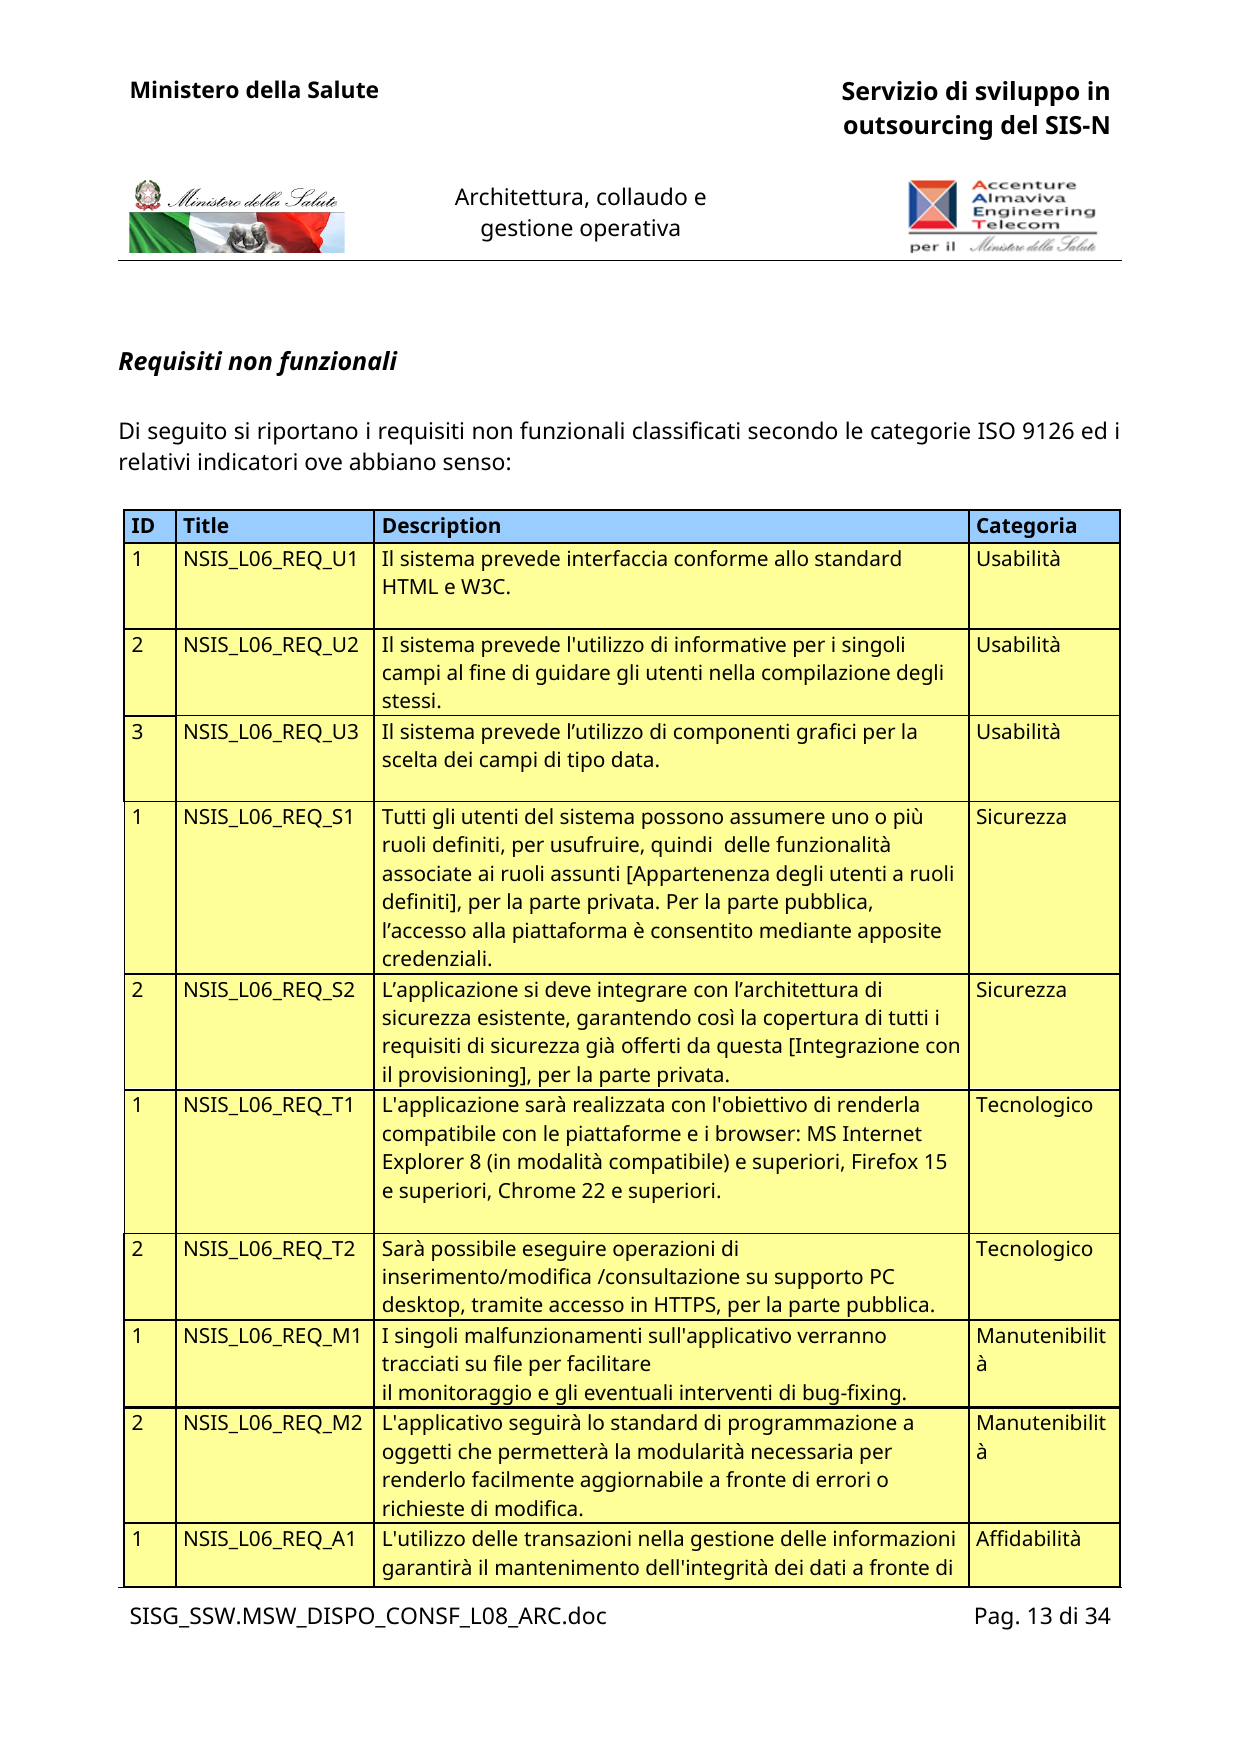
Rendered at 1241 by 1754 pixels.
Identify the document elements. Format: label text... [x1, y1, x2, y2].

table_cell 1 [125, 1524, 175, 1586]
table_cell 1 [125, 544, 175, 628]
table_cell 1 [125, 1091, 175, 1233]
table_cell Il sistema prevede interfaccia conforme allo standard HTML e W3C. [375, 544, 968, 628]
table_cell Tecnologico [970, 1234, 1119, 1319]
table_cell Affidabilità [970, 1524, 1119, 1586]
table_cell Manutenibilità [970, 1321, 1119, 1406]
table_cell 2 [125, 1409, 175, 1522]
table_cell NSIS_L06_REQ_M1 [177, 1321, 373, 1406]
table_cell 1 [125, 1321, 175, 1406]
table_cell Tutti gli utenti del sistema possono assumere uno o più ruoli definiti, per usufruire, quindi delle funzionalità associate ai ruoli assunti [Appartenenza degli utenti a ruoli definiti], per la parte privata. Per la parte pubblica, l’accesso alla piattaforma è consentito mediante apposite credenziali. [375, 802, 968, 973]
table_cell NSIS_L06_REQ_U2 [177, 630, 373, 715]
table_cell NSIS_L06_REQ_T1 [177, 1091, 373, 1233]
table_cell NSIS_L06_REQ_S1 [177, 802, 373, 973]
subtitle Requisiti non funzionali [118, 343, 1122, 378]
table_cell 2 [125, 1234, 175, 1319]
table_cell NSIS_L06_REQ_A1 [177, 1524, 373, 1586]
table_cell Usabilità [970, 716, 1119, 801]
table_cell NSIS_L06_REQ_U1 [177, 544, 373, 628]
table_header ID [125, 511, 175, 542]
table_cell 2 [125, 975, 175, 1088]
table_header Description [375, 511, 968, 542]
table_cell Sicurezza [970, 802, 1119, 973]
table_cell L’applicazione si deve integrare con l’architettura di sicurezza esistente, garantendo così la copertura di tutti i requisiti di sicurezza già offerti da questa [Integrazione con il provisioning], per la parte privata. [375, 975, 968, 1088]
table_cell 1 [125, 802, 175, 973]
table_cell L'applicativo seguirà lo standard di programmazione a oggetti che permetterà la modularità necessaria per renderlo facilmente aggiornabile a fronte di errori o richieste di modifica. [375, 1409, 968, 1522]
table_cell I singoli malfunzionamenti sull'applicativo verranno tracciati su file per facilitare il monitoraggio e gli eventuali interventi di bug-fixing. [375, 1321, 968, 1406]
table_header Title [177, 511, 373, 542]
table_cell NSIS_L06_REQ_S2 [177, 975, 373, 1088]
table_cell 2 [125, 630, 175, 715]
table_cell Sicurezza [970, 975, 1119, 1088]
table_cell Il sistema prevede l’utilizzo di componenti grafici per la scelta dei campi di tipo data. [375, 716, 968, 801]
table_cell Sarà possibile eseguire operazioni di inserimento/modifica /consultazione su supporto PC desktop, tramite accesso in HTTPS, per la parte pubblica. [375, 1234, 968, 1319]
table_cell NSIS_L06_REQ_U3 [177, 716, 373, 801]
table_cell L'utilizzo delle transazioni nella gestione delle informazioni garantirà il mantenimento dell'integrità dei dati a fronte di [375, 1524, 968, 1586]
table_cell 3 [125, 717, 175, 801]
table_cell Usabilità [970, 544, 1119, 628]
table_cell L'applicazione sarà realizzata con l'obiettivo di renderla compatibile con le piattaforme e i browser: MS Internet Explorer 8 (in modalità compatibile) e superiori, Firefox 15 e superiori, Chrome 22 e superiori. [375, 1091, 968, 1233]
table_cell Il sistema prevede l'utilizzo di informative per i singoli campi al fine di guidare gli utenti nella compilazione degli stessi. [375, 630, 968, 715]
table_header Categoria [970, 511, 1119, 542]
table_cell NSIS_L06_REQ_M2 [177, 1409, 373, 1522]
table_cell NSIS_L06_REQ_T2 [177, 1234, 373, 1319]
table_cell Manutenibilità [970, 1409, 1119, 1522]
table_cell Usabilità [970, 630, 1119, 715]
text Di seguito si riportano i requisiti non funzionali classificati secondo le categorie ISO 9126 ed i relativi indicatori ove abbiano senso: [118, 415, 1122, 478]
